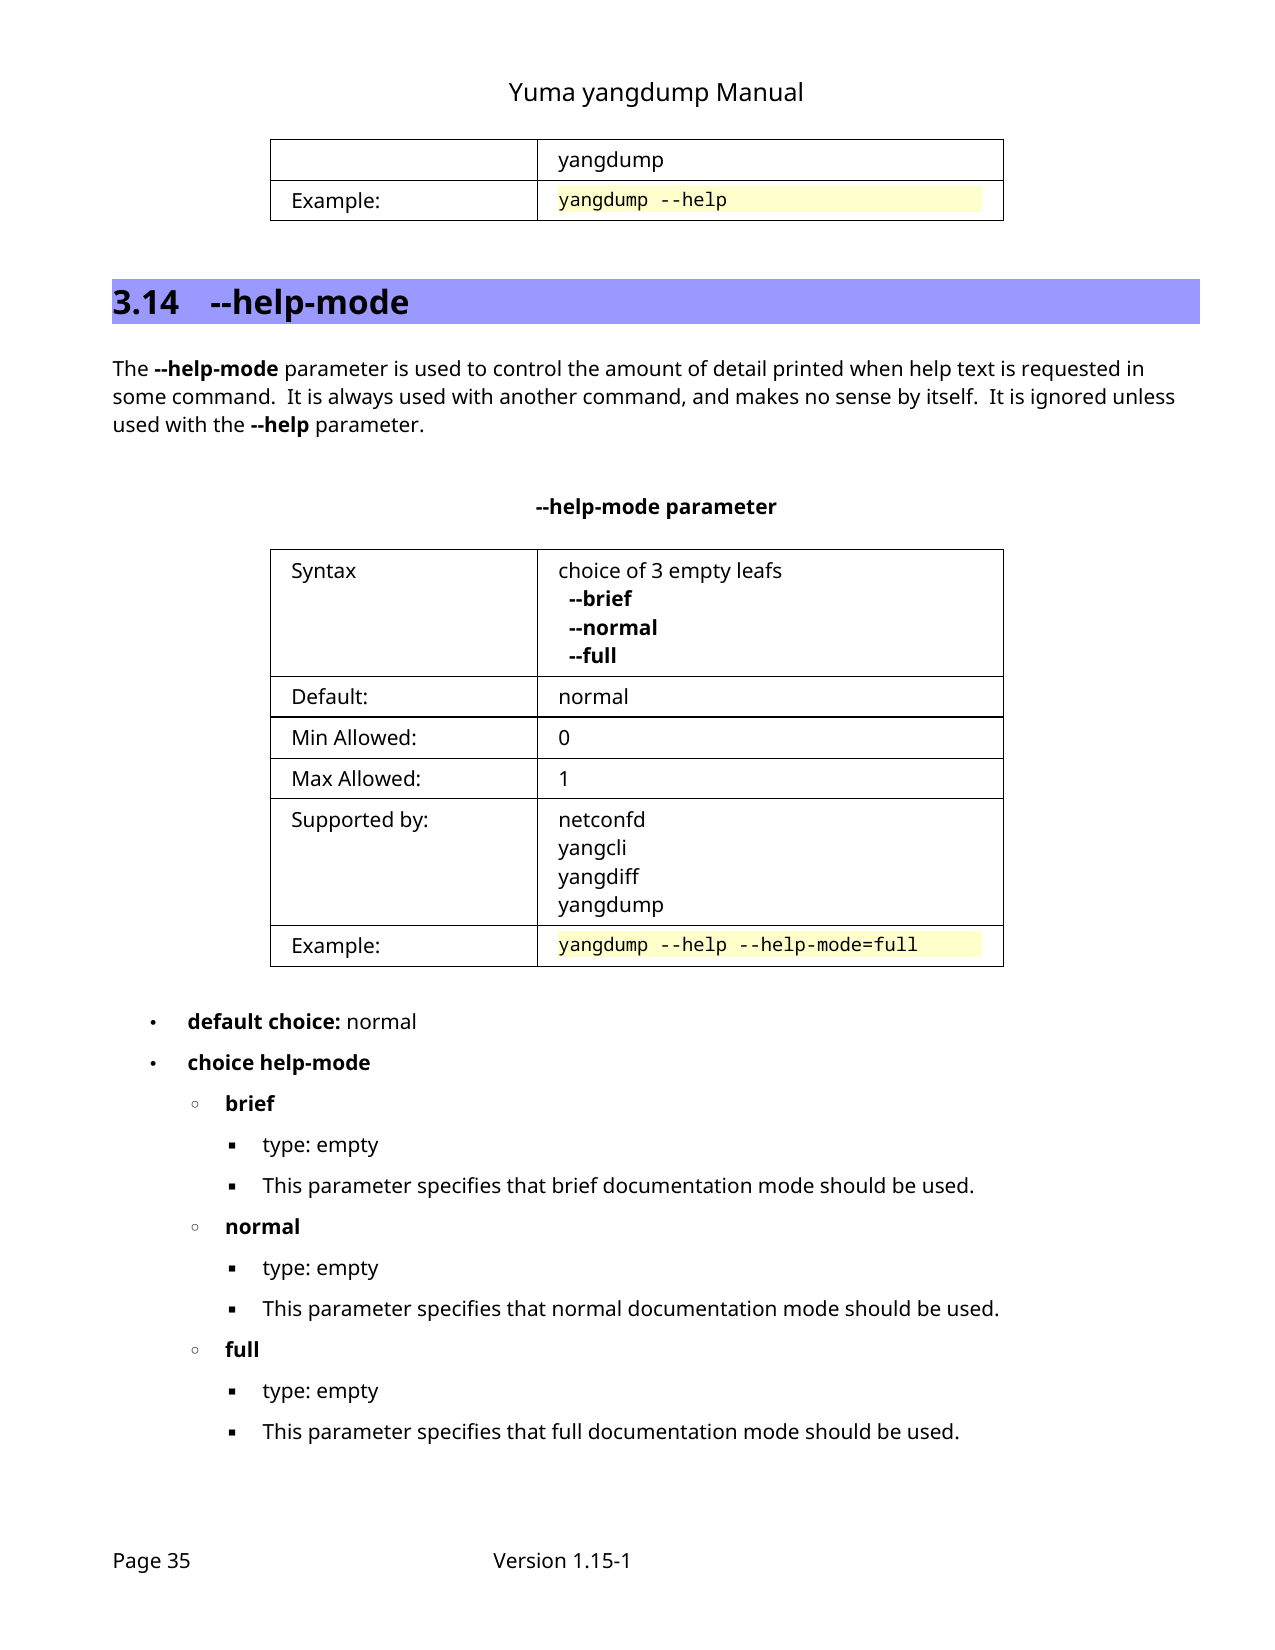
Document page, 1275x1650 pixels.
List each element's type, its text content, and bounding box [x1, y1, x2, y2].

table_cell 0 [538, 718, 1003, 757]
list This parameter specifies that full documentation mode should be used. [225, 1417, 1200, 1445]
list type: empty [225, 1376, 1200, 1404]
list brief [187, 1089, 1200, 1118]
table_cell normal [538, 677, 1003, 716]
table_cell Example: [271, 181, 537, 220]
list type: empty [225, 1130, 1200, 1159]
table_cell Example: [271, 926, 537, 966]
table_cell 1 [538, 759, 1003, 798]
table_header choice of 3 empty leafs --brief --normal --full [538, 550, 1003, 676]
list normal [187, 1212, 1200, 1241]
table_cell yangdump --help --help-mode=full [538, 926, 1003, 966]
list full [187, 1335, 1200, 1363]
table_cell Min Allowed: [271, 718, 537, 757]
list type: empty [225, 1253, 1200, 1282]
table_cell yangdump [538, 140, 1003, 179]
subtitle --help-mode [112, 279, 1200, 324]
table_cell Max Allowed: [271, 759, 537, 798]
table_cell [271, 140, 537, 179]
list This parameter specifies that brief documentation mode should be used. [225, 1171, 1200, 1200]
table_header Syntax [271, 550, 537, 676]
list This parameter specifies that normal documentation mode should be used. [225, 1294, 1200, 1322]
subtitle --help-mode parameter [127, 492, 1185, 521]
table_cell netconfd yangcli yangdiff yangdump [538, 799, 1003, 924]
table_cell Supported by: [271, 799, 537, 924]
table_cell yangdump --help [538, 181, 1003, 220]
list choice help-mode [150, 1048, 1200, 1077]
text The --help-mode parameter is used to control the amount of detail printed when help text is requested in some command. It is always used with another command, and makes no sense by itself. It is ignored unless used with the --help parameter. [112, 354, 1200, 439]
table_cell Default: [271, 677, 537, 716]
list default choice: normal [150, 1007, 1200, 1036]
